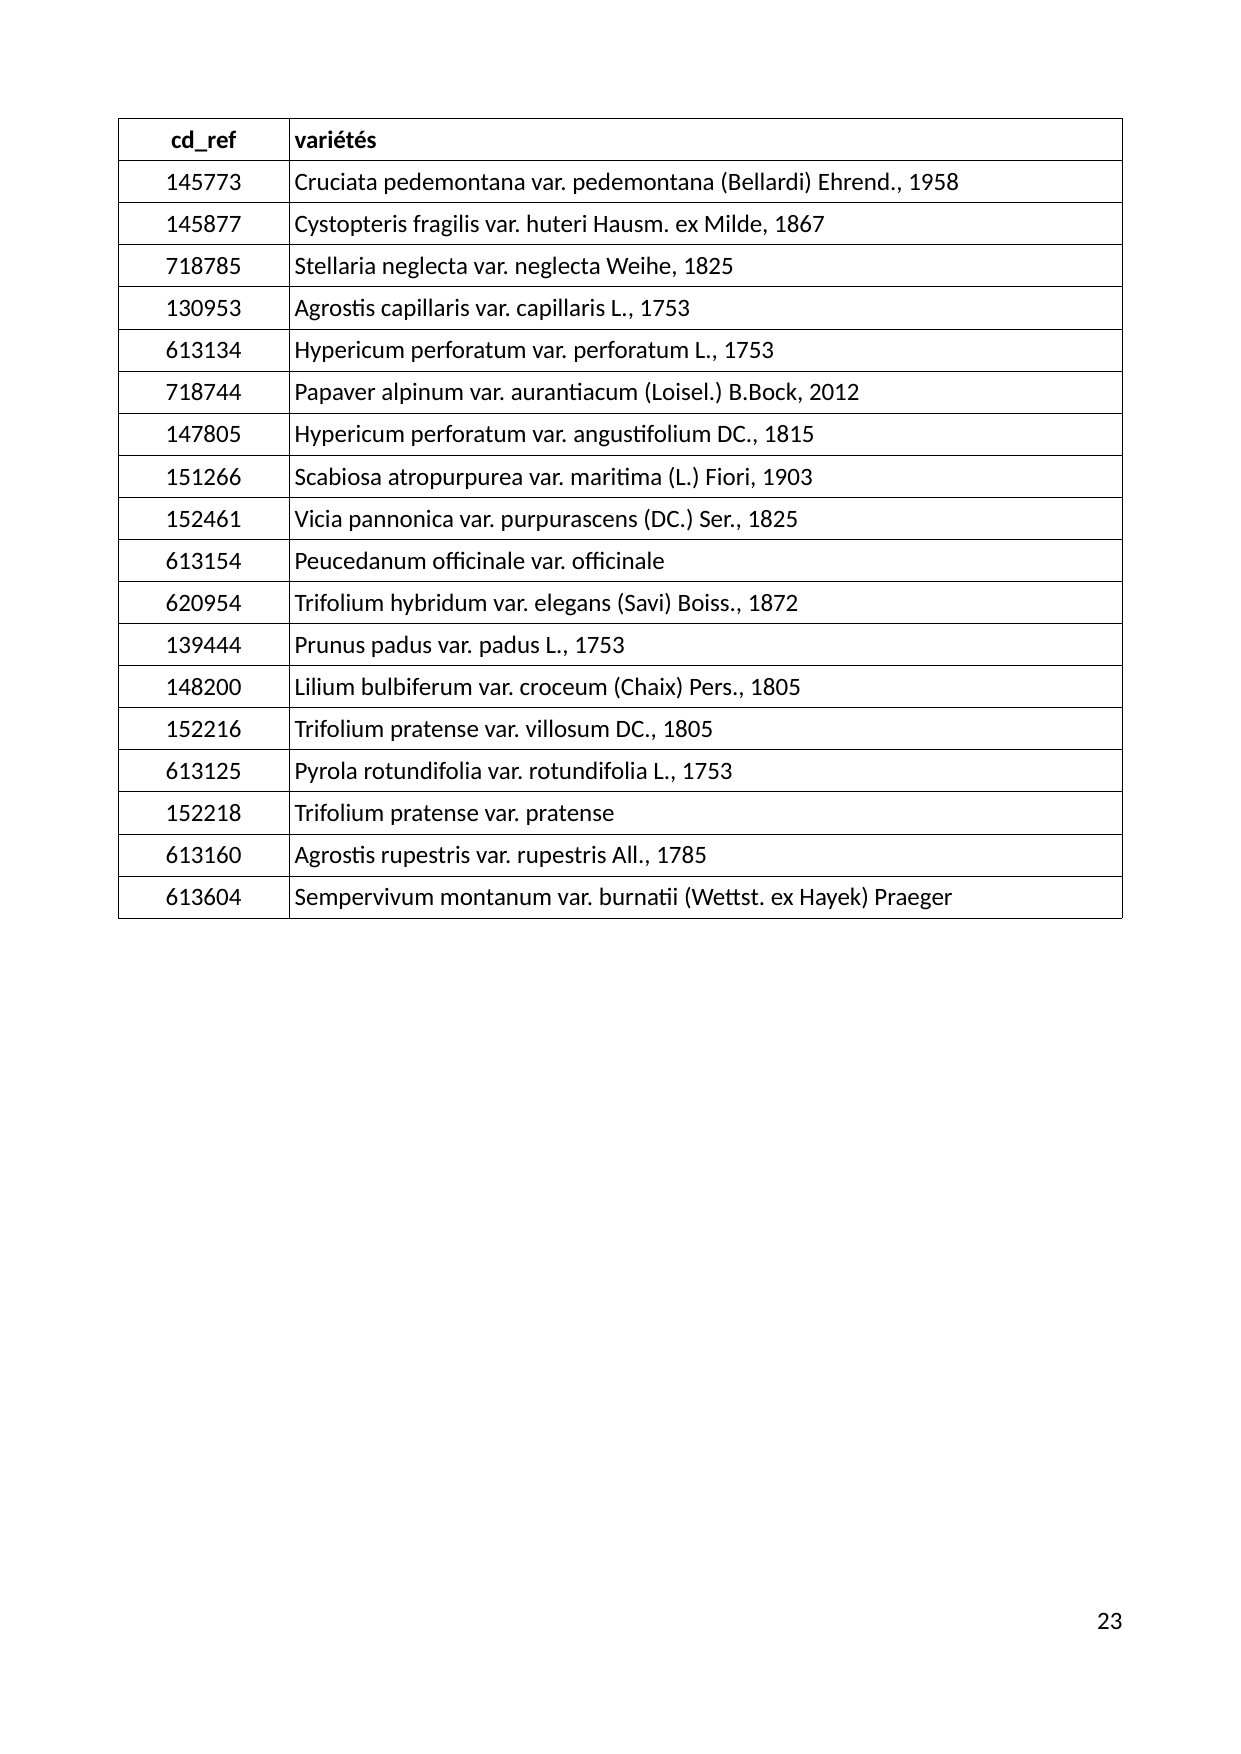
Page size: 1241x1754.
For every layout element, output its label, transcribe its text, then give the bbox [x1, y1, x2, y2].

table_cell Cruciata pedemontana var. pedemontana (Bellardi) Ehrend., 1958 [290, 161, 1122, 202]
table_cell 139444 [119, 624, 289, 665]
table_cell Trifolium pratense var. villosum DC., 1805 [290, 708, 1122, 749]
table_cell Lilium bulbiferum var. croceum (Chaix) Pers., 1805 [290, 666, 1122, 707]
table_cell 145773 [119, 161, 289, 202]
table_cell 613134 [119, 330, 289, 371]
table_cell Trifolium pratense var. pratense [290, 792, 1122, 833]
table_cell Papaver alpinum var. aurantiacum (Loisel.) B.Bock, 2012 [290, 372, 1122, 413]
table_cell 148200 [119, 666, 289, 707]
table_cell Stellaria neglecta var. neglecta Weihe, 1825 [290, 245, 1122, 286]
table_cell Peucedanum officinale var. officinale [290, 540, 1122, 581]
table_cell 152218 [119, 792, 289, 833]
table_cell Vicia pannonica var. purpurascens (DC.) Ser., 1825 [290, 498, 1122, 539]
table_header cd_ref [119, 119, 289, 160]
table_cell 613604 [119, 877, 289, 918]
table_cell Cystopteris fragilis var. huteri Hausm. ex Milde, 1867 [290, 203, 1122, 244]
table_cell 613154 [119, 540, 289, 581]
table_cell 145877 [119, 203, 289, 244]
table_cell Agrostis capillaris var. capillaris L., 1753 [290, 287, 1122, 328]
table_cell Agrostis rupestris var. rupestris All., 1785 [290, 835, 1122, 876]
table_cell 152461 [119, 498, 289, 539]
table_cell 130953 [119, 287, 289, 328]
table_cell 147805 [119, 414, 289, 455]
table_cell 613125 [119, 750, 289, 791]
table_cell 718785 [119, 245, 289, 286]
table_cell 718744 [119, 372, 289, 413]
table_cell Hypericum perforatum var. angustifolium DC., 1815 [290, 414, 1122, 455]
table_cell Prunus padus var. padus L., 1753 [290, 624, 1122, 665]
table_cell 613160 [119, 835, 289, 876]
table_header variétés [290, 119, 1122, 160]
table_cell Scabiosa atropurpurea var. maritima (L.) Fiori, 1903 [290, 456, 1122, 497]
table_cell Sempervivum montanum var. burnatii (Wettst. ex Hayek) Praeger [290, 877, 1122, 918]
table_cell 151266 [119, 456, 289, 497]
table_cell Hypericum perforatum var. perforatum L., 1753 [290, 330, 1122, 371]
table_cell Pyrola rotundifolia var. rotundifolia L., 1753 [290, 750, 1122, 791]
table_cell 620954 [119, 582, 289, 623]
table_cell 152216 [119, 708, 289, 749]
table_cell Trifolium hybridum var. elegans (Savi) Boiss., 1872 [290, 582, 1122, 623]
